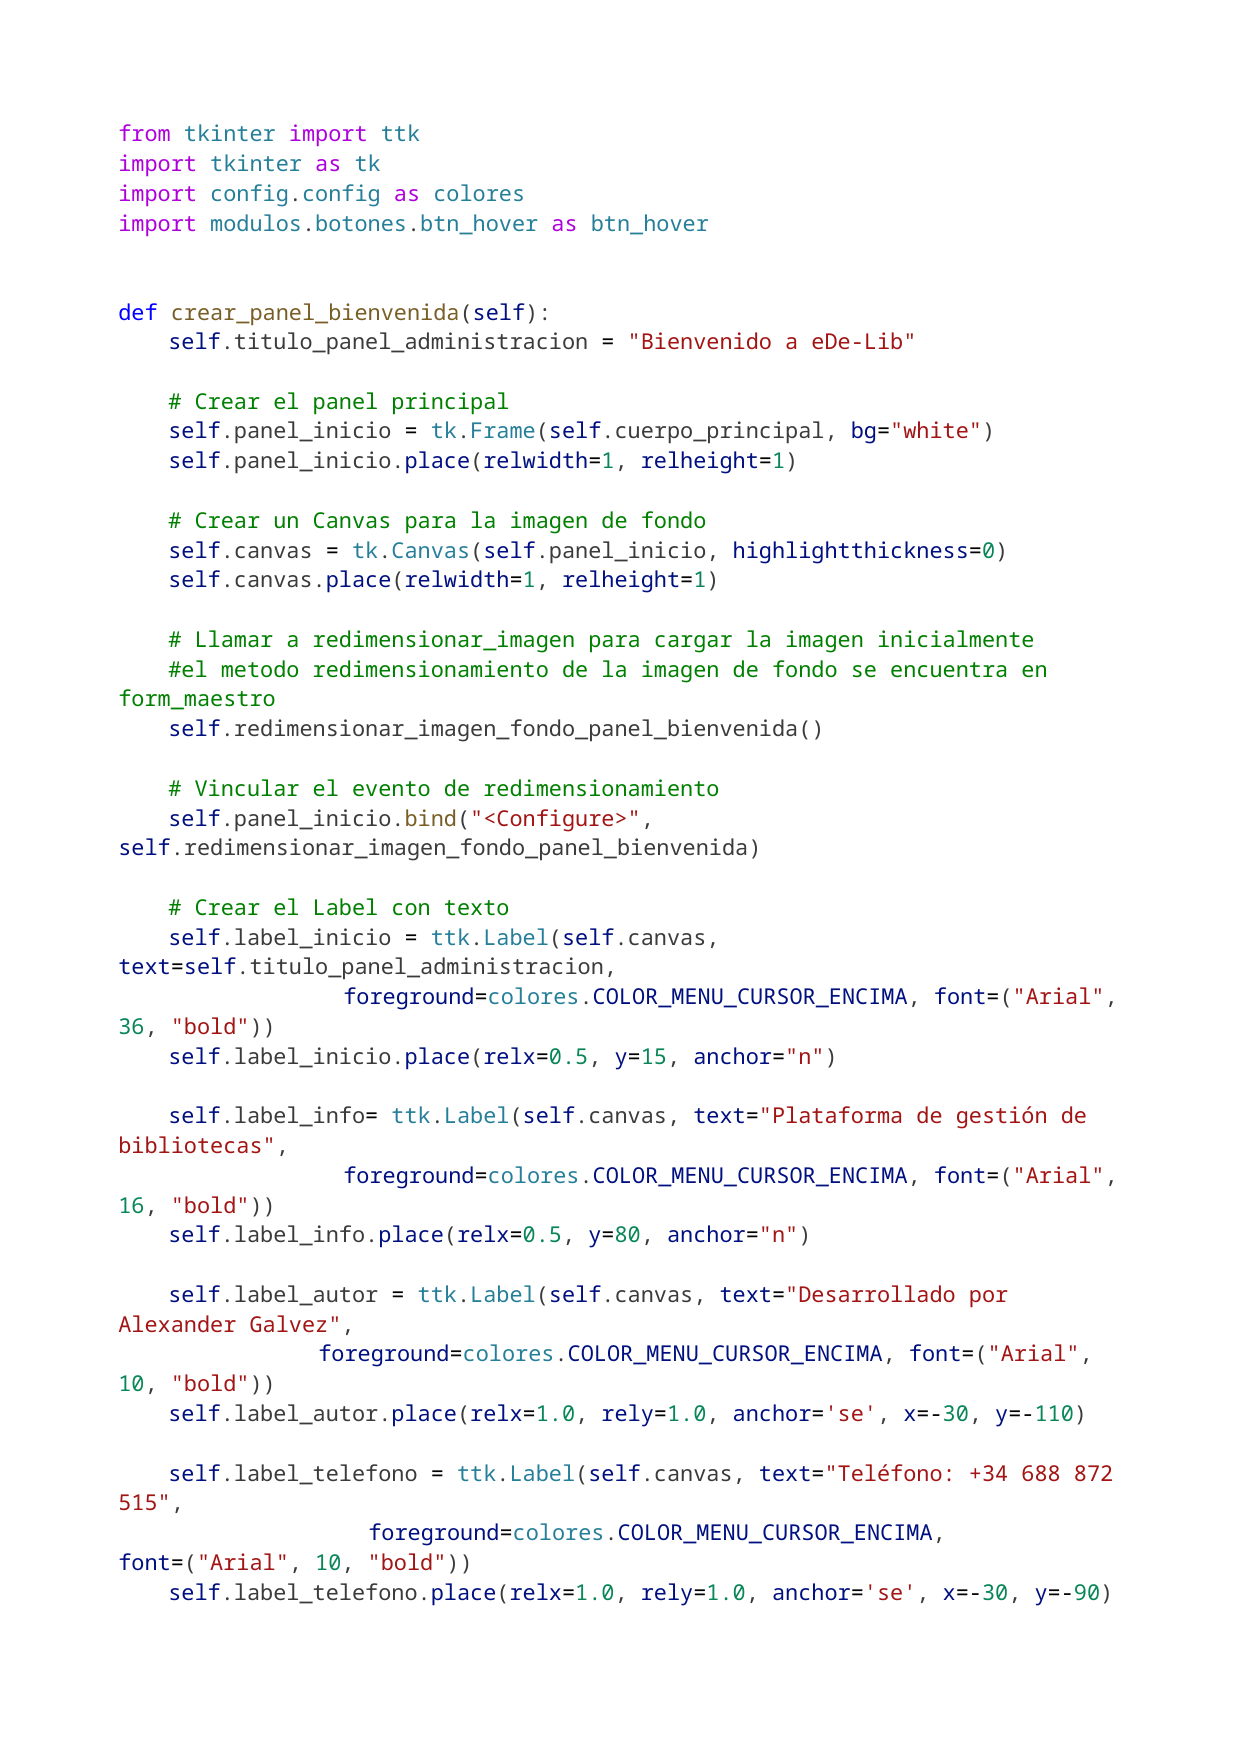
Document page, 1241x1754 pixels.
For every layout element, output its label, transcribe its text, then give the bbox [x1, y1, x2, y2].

text self.label_info= ttk.Label(self.canvas, text="Plataforma de gestión de bibliotecas", [118, 1100, 1122, 1160]
text # Crear un Canvas para la imagen de fondo [118, 505, 1122, 534]
text self.label_inicio.place(relx=0.5, y=15, anchor="n") [118, 1041, 1122, 1071]
text self.label_autor = ttk.Label(self.canvas, text="Desarrollado por Alexander Galvez", [118, 1279, 1122, 1338]
text self.canvas.place(relwidth=1, relheight=1) [118, 564, 1122, 594]
text self.label_autor.place(relx=1.0, rely=1.0, anchor='se', x=-30, y=-110) [118, 1398, 1122, 1428]
text self.label_telefono.place(relx=1.0, rely=1.0, anchor='se', x=-30, y=-90) [118, 1577, 1122, 1606]
text self.panel_inicio.place(relwidth=1, relheight=1) [118, 445, 1122, 475]
text import tkinter as tk [118, 148, 1122, 178]
text import modulos.botones.btn_hover as btn_hover [118, 207, 1122, 237]
text # Crear el Label con texto [118, 892, 1122, 922]
text import config.config as colores [118, 178, 1122, 207]
text # Vincular el evento de redimensionamiento [118, 773, 1122, 802]
text # Llamar a redimensionar_imagen para cargar la imagen inicialmente [118, 624, 1122, 654]
text self.panel_inicio = tk.Frame(self.cuerpo_principal, bg="white") [118, 416, 1122, 445]
text self.label_info.place(relx=0.5, y=80, anchor="n") [118, 1219, 1122, 1249]
text self.redimensionar_imagen_fondo_panel_bienvenida() [118, 713, 1122, 743]
text self.canvas = tk.Canvas(self.panel_inicio, highlightthickness=0) [118, 534, 1122, 564]
text foreground=colores.COLOR_MENU_CURSOR_ENCIMA, font=("Arial", 16, "bold")) [118, 1160, 1122, 1219]
text self.label_inicio = ttk.Label(self.canvas, text=self.titulo_panel_administracion, [118, 922, 1122, 981]
text #el metodo redimensionamiento de la imagen de fondo se encuentra en form_maestro [118, 654, 1122, 713]
text from tkinter import ttk [118, 118, 1122, 148]
text foreground=colores.COLOR_MENU_CURSOR_ENCIMA, font=("Arial", 10, "bold")) [118, 1517, 1122, 1577]
text self.titulo_panel_administracion = "Bienvenido a eDe-Lib" [118, 326, 1122, 356]
text foreground=colores.COLOR_MENU_CURSOR_ENCIMA, font=("Arial", 36, "bold")) [118, 981, 1122, 1041]
text def crear_panel_bienvenida(self): [118, 296, 1122, 326]
text self.panel_inicio.bind("<Configure>", self.redimensionar_imagen_fondo_panel_bienvenida) [118, 802, 1122, 862]
text self.label_telefono = ttk.Label(self.canvas, text="Teléfono: +34 688 872 515", [118, 1457, 1122, 1517]
text # Crear el panel principal [118, 386, 1122, 416]
text foreground=colores.COLOR_MENU_CURSOR_ENCIMA, font=("Arial", 10, "bold")) [118, 1338, 1122, 1398]
